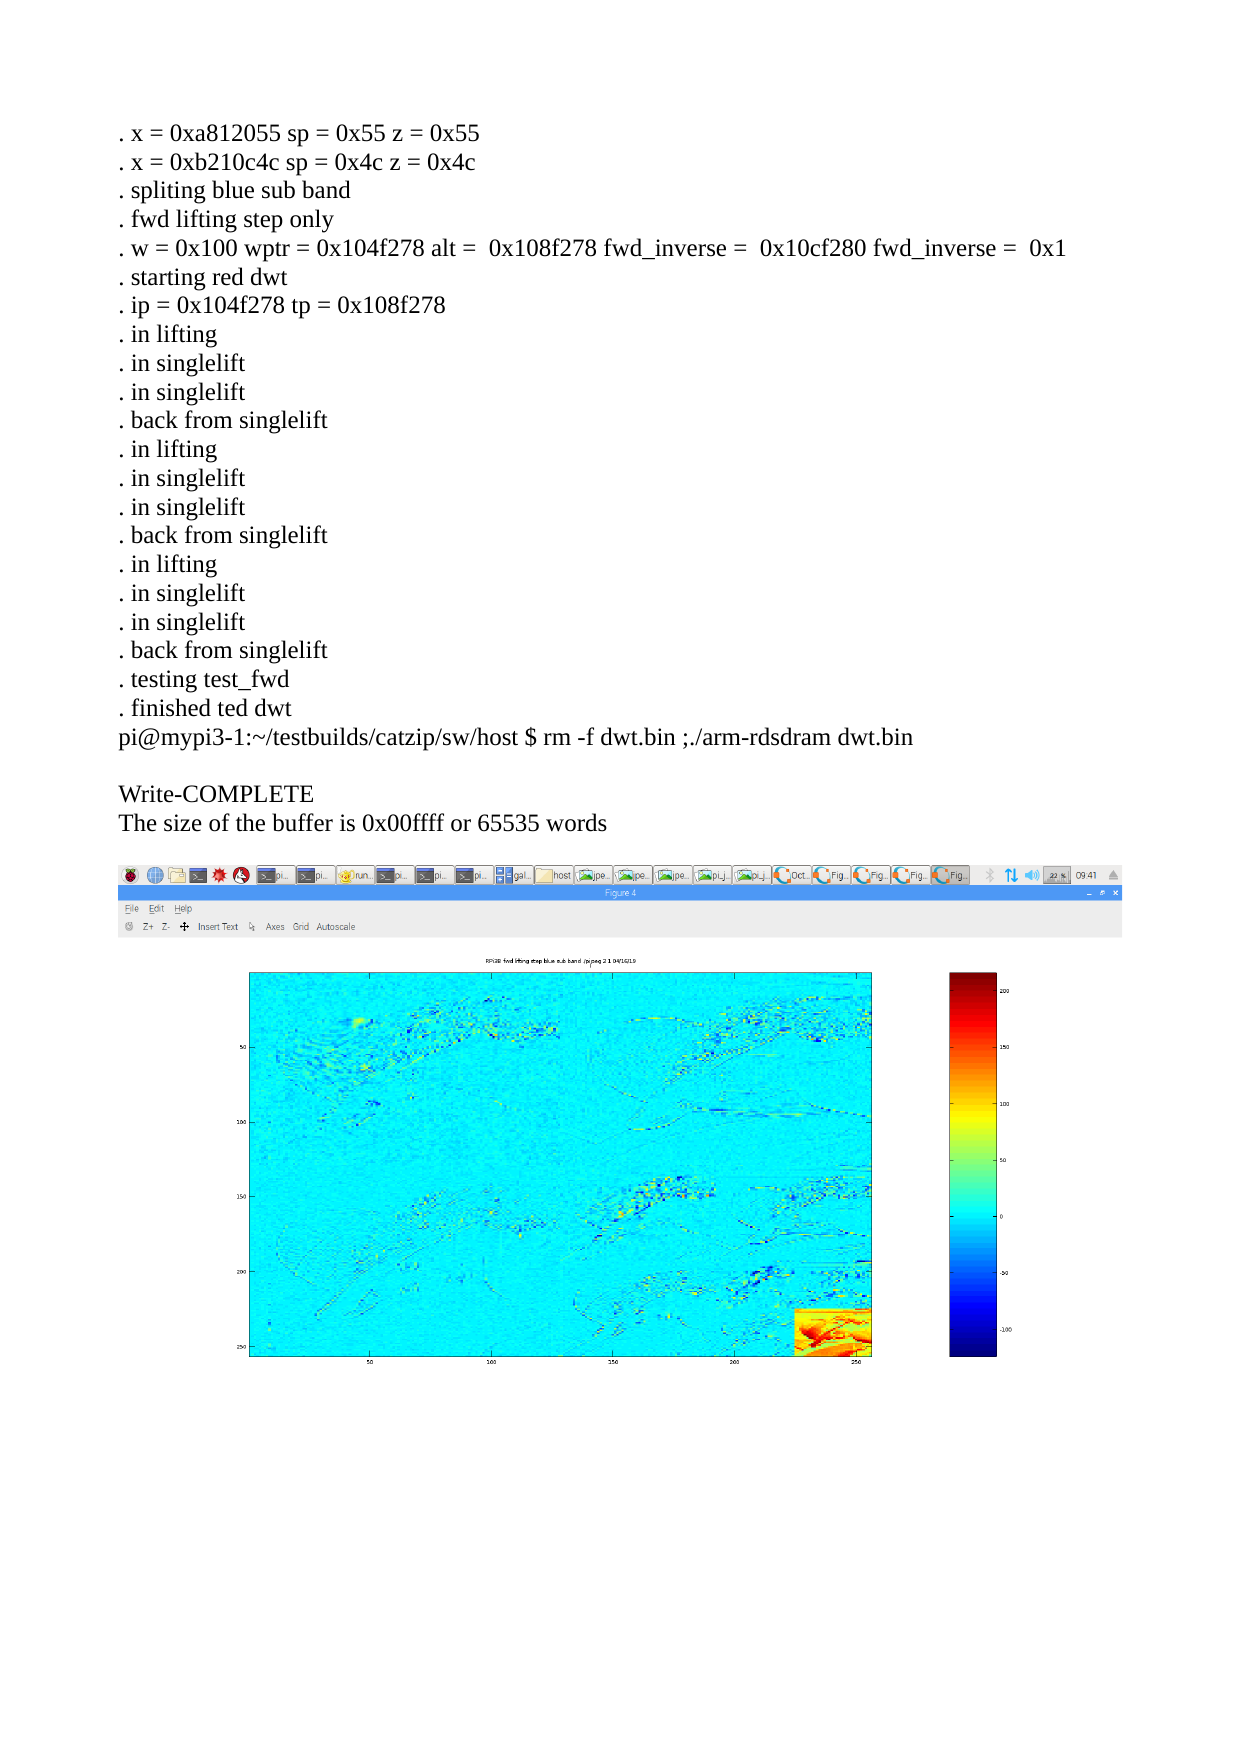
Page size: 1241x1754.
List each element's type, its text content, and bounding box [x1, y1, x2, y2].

text . x = 0xa812055 sp = 0x55 z = 0x55 [118, 118, 1122, 147]
text . w = 0x100 wptr = 0x104f278 alt = 0x108f278 fwd_inverse = 0x10cf280 fwd_inverse = 0x1 [118, 233, 1122, 262]
text . in singlelift [118, 377, 1122, 406]
text . in singlelift [118, 348, 1122, 377]
text . back from singlelift [118, 521, 1122, 549]
text . in singlelift [118, 463, 1122, 492]
text . ip = 0x104f278 tp = 0x108f278 [118, 291, 1122, 319]
text . starting red dwt [118, 262, 1122, 291]
text Write-COMPLETE [118, 779, 1122, 808]
text . fwd lifting step only [118, 204, 1122, 233]
text . back from singlelift [118, 406, 1122, 434]
text . back from singlelift [118, 636, 1122, 664]
text . in singlelift [118, 607, 1122, 636]
text The size of the buffer is 0x00ffff or 65535 words [118, 808, 1122, 837]
text . x = 0xb210c4c sp = 0x4c z = 0x4c [118, 147, 1122, 176]
text . in singlelift [118, 578, 1122, 607]
text . finished ted dwt [118, 693, 1122, 722]
text . in lifting [118, 549, 1122, 578]
text . testing test_fwd [118, 664, 1122, 693]
text . in lifting [118, 434, 1122, 463]
text pi@mypi3-1:~/testbuilds/catzip/sw/host $ rm -f dwt.bin ;./arm-rdsdram dwt.bin [118, 722, 1122, 751]
text . spliting blue sub band [118, 176, 1122, 204]
text . in lifting [118, 319, 1122, 348]
picture [118, 865, 1123, 1408]
text . in singlelift [118, 492, 1122, 521]
